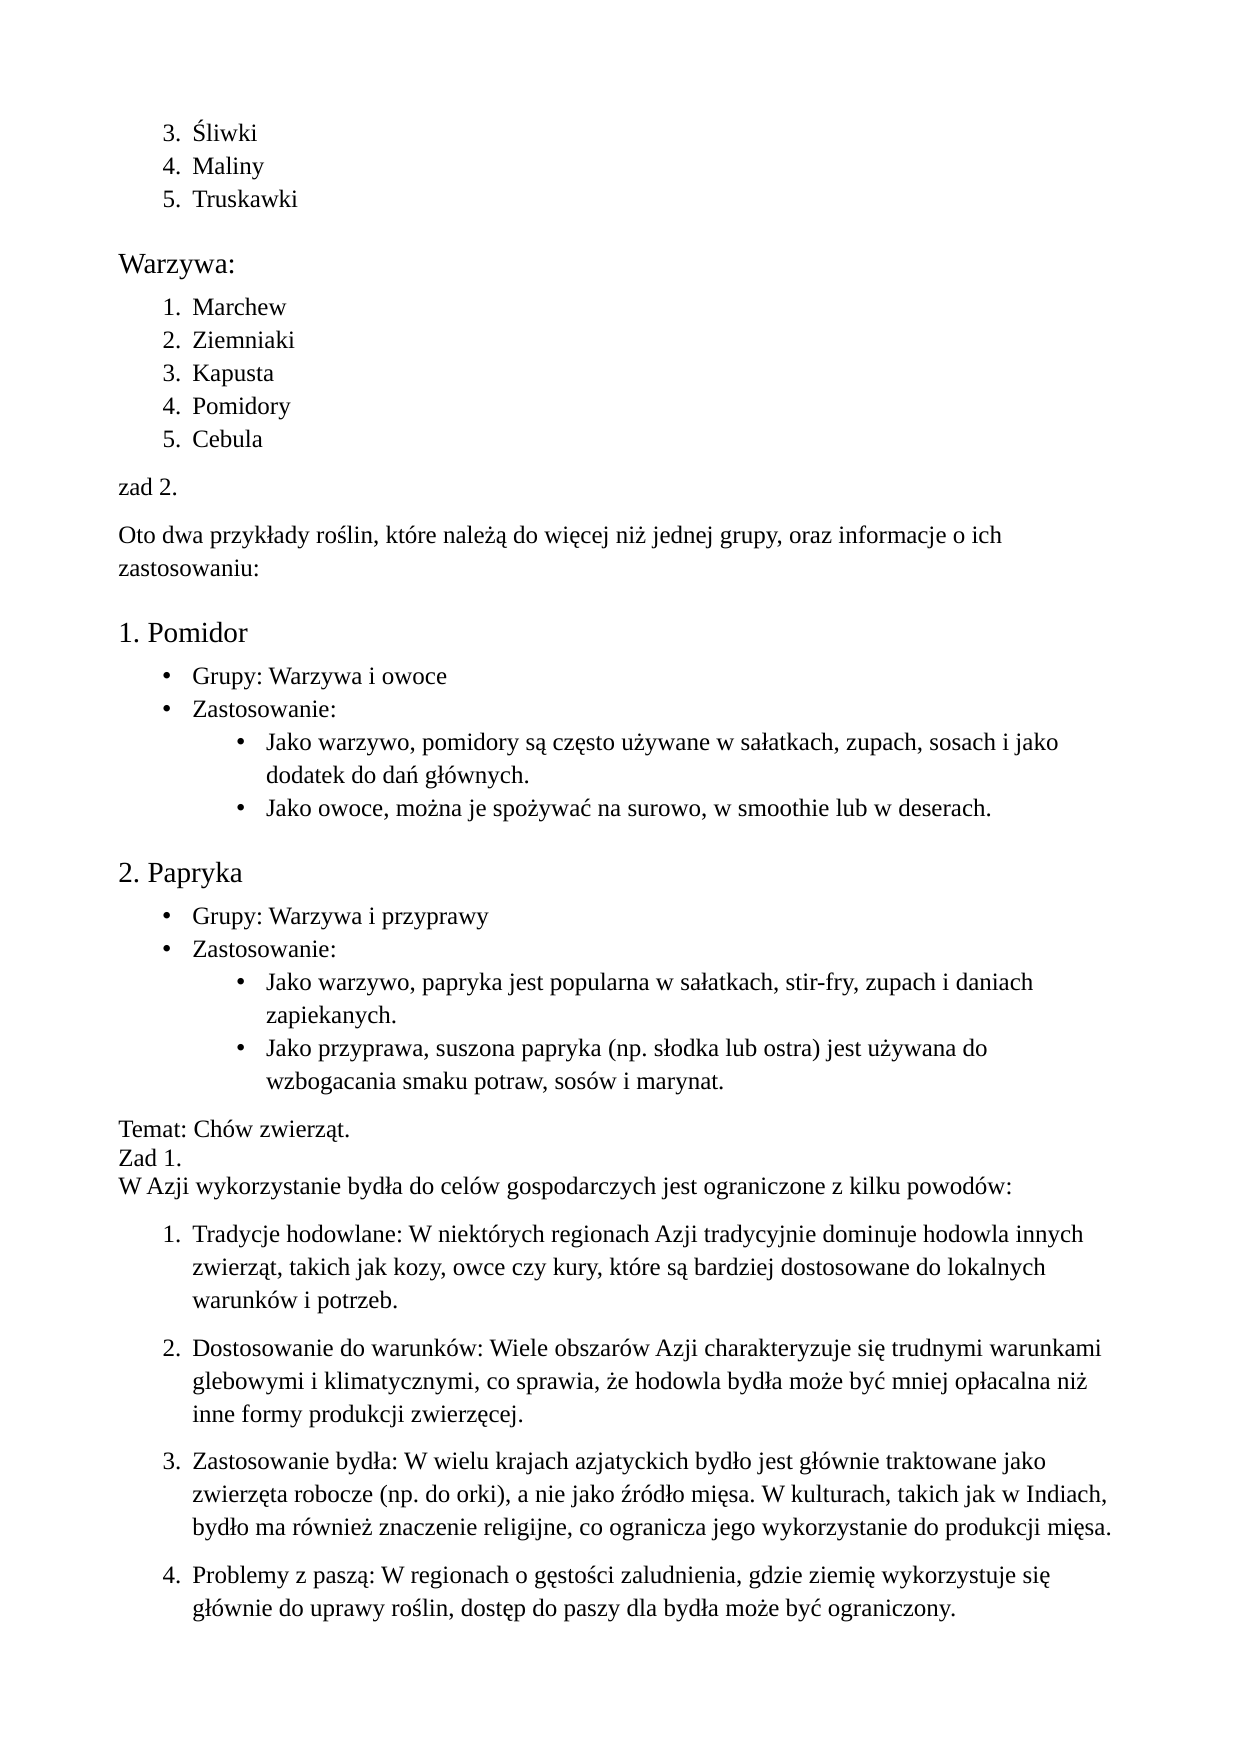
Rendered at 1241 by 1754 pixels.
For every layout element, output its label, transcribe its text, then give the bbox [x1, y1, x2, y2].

text Zad 1. [118, 1143, 1122, 1171]
list Zastosowanie: [162, 694, 1122, 723]
list Pomidory [162, 391, 1122, 420]
list Maliny [162, 151, 1122, 180]
text W Azji wykorzystanie bydła do celów gospodarczych jest ograniczone z kilku powodów: [118, 1171, 1122, 1200]
list Jako warzywo, papryka jest popularna w sałatkach, stir-fry, zupach i daniach zapiekanych. [236, 967, 1122, 1029]
list Zastosowanie: [162, 934, 1122, 963]
subtitle 1. Pomidor [118, 615, 1122, 648]
list Marchew [162, 292, 1122, 321]
list Zastosowanie bydła: W wielu krajach azjatyckich bydło jest głównie traktowane jako zwierzęta robocze (np. do orki), a nie jako źródło mięsa. W kulturach, takich jak w Indiach, bydło ma również znaczenie religijne, co ogranicza jego wykorzystanie do produkcji mięsa. [162, 1446, 1122, 1541]
list Tradycje hodowlane: W niektórych regionach Azji tradycyjnie dominuje hodowla innych zwierząt, takich jak kozy, owce czy kury, które są bardziej dostosowane do lokalnych warunków i potrzeb. [162, 1219, 1122, 1314]
text zad 2. [118, 472, 1122, 501]
list Grupy: Warzywa i przyprawy [162, 901, 1122, 930]
list Ziemniaki [162, 325, 1122, 354]
subtitle 2. Papryka [118, 855, 1122, 889]
list Śliwki [162, 118, 1122, 147]
list Cebula [162, 424, 1122, 453]
subtitle Warzywa: [118, 246, 1122, 280]
list Dostosowanie do warunków: Wiele obszarów Azji charakteryzuje się trudnymi warunkami glebowymi i klimatycznymi, co sprawia, że hodowla bydła może być mniej opłacalna niż inne formy produkcji zwierzęcej. [162, 1333, 1122, 1427]
text Temat: Chów zwierząt. [118, 1114, 1122, 1143]
list Jako owoce, można je spożywać na surowo, w smoothie lub w deserach. [236, 793, 1122, 822]
list Truskawki [162, 184, 1122, 213]
list Jako warzywo, pomidory są często używane w sałatkach, zupach, sosach i jako dodatek do dań głównych. [236, 727, 1122, 789]
list Jako przyprawa, suszona papryka (np. słodka lub ostra) jest używana do wzbogacania smaku potraw, sosów i marynat. [236, 1033, 1122, 1095]
list Problemy z paszą: W regionach o gęstości zaludnienia, gdzie ziemię wykorzystuje się głównie do uprawy roślin, dostęp do paszy dla bydła może być ograniczony. [162, 1560, 1122, 1622]
list Grupy: Warzywa i owoce [162, 661, 1122, 690]
list Kapusta [162, 358, 1122, 387]
text Oto dwa przykłady roślin, które należą do więcej niż jednej grupy, oraz informacje o ich zastosowaniu: [118, 520, 1122, 581]
